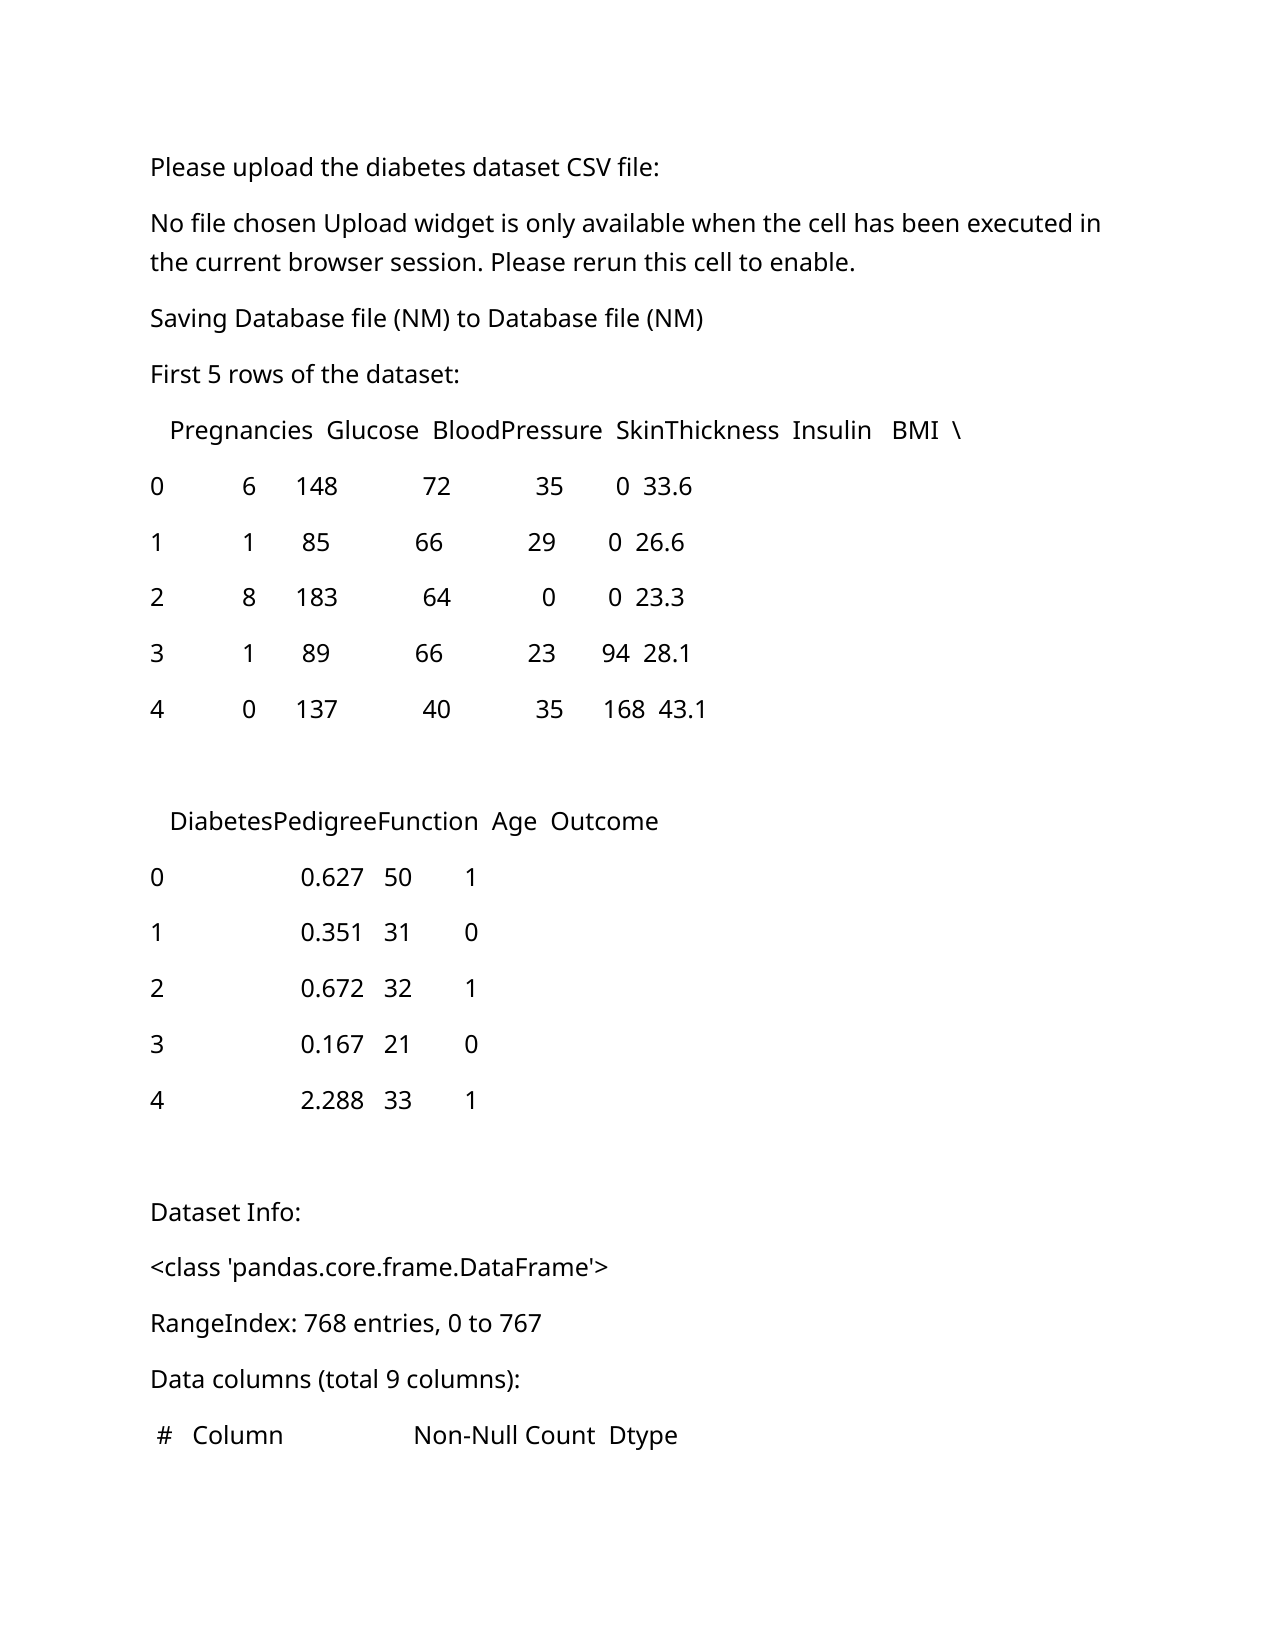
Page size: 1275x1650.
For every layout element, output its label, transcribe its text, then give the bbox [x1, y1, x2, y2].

text RangeIndex: 768 entries, 0 to 767 [150, 1306, 1125, 1340]
text # Column Non-Null Count Dtype [150, 1417, 1125, 1452]
text 4 2.288 33 1 [150, 1082, 1125, 1117]
text Saving Database file (NM) to Database file (NM) [150, 301, 1125, 335]
text 1 1 85 66 29 0 26.6 [150, 524, 1125, 558]
text 2 0.672 32 1 [150, 971, 1125, 1005]
text No file chosen Upload widget is only available when the cell has been executed in the current browser session. Please rerun this cell to enable. [150, 206, 1125, 279]
text 1 0.351 31 0 [150, 915, 1125, 949]
text 0 0.627 50 1 [150, 859, 1125, 893]
text Data columns (total 9 columns): [150, 1362, 1125, 1396]
text 4 0 137 40 35 168 43.1 [150, 692, 1125, 726]
text Pregnancies Glucose BloodPressure SkinThickness Insulin BMI \ [150, 412, 1125, 447]
text DiabetesPedigreeFunction Age Outcome [150, 803, 1125, 837]
text First 5 rows of the dataset: [150, 357, 1125, 391]
text 3 0.167 21 0 [150, 1027, 1125, 1061]
text Dataset Info: [150, 1194, 1125, 1228]
text 3 1 89 66 23 94 28.1 [150, 636, 1125, 670]
text <class 'pandas.core.frame.DataFrame'> [150, 1250, 1125, 1284]
text Please upload the diabetes dataset CSV file: [150, 150, 1125, 184]
text 2 8 183 64 0 0 23.3 [150, 580, 1125, 614]
text 0 6 148 72 35 0 33.6 [150, 468, 1125, 502]
